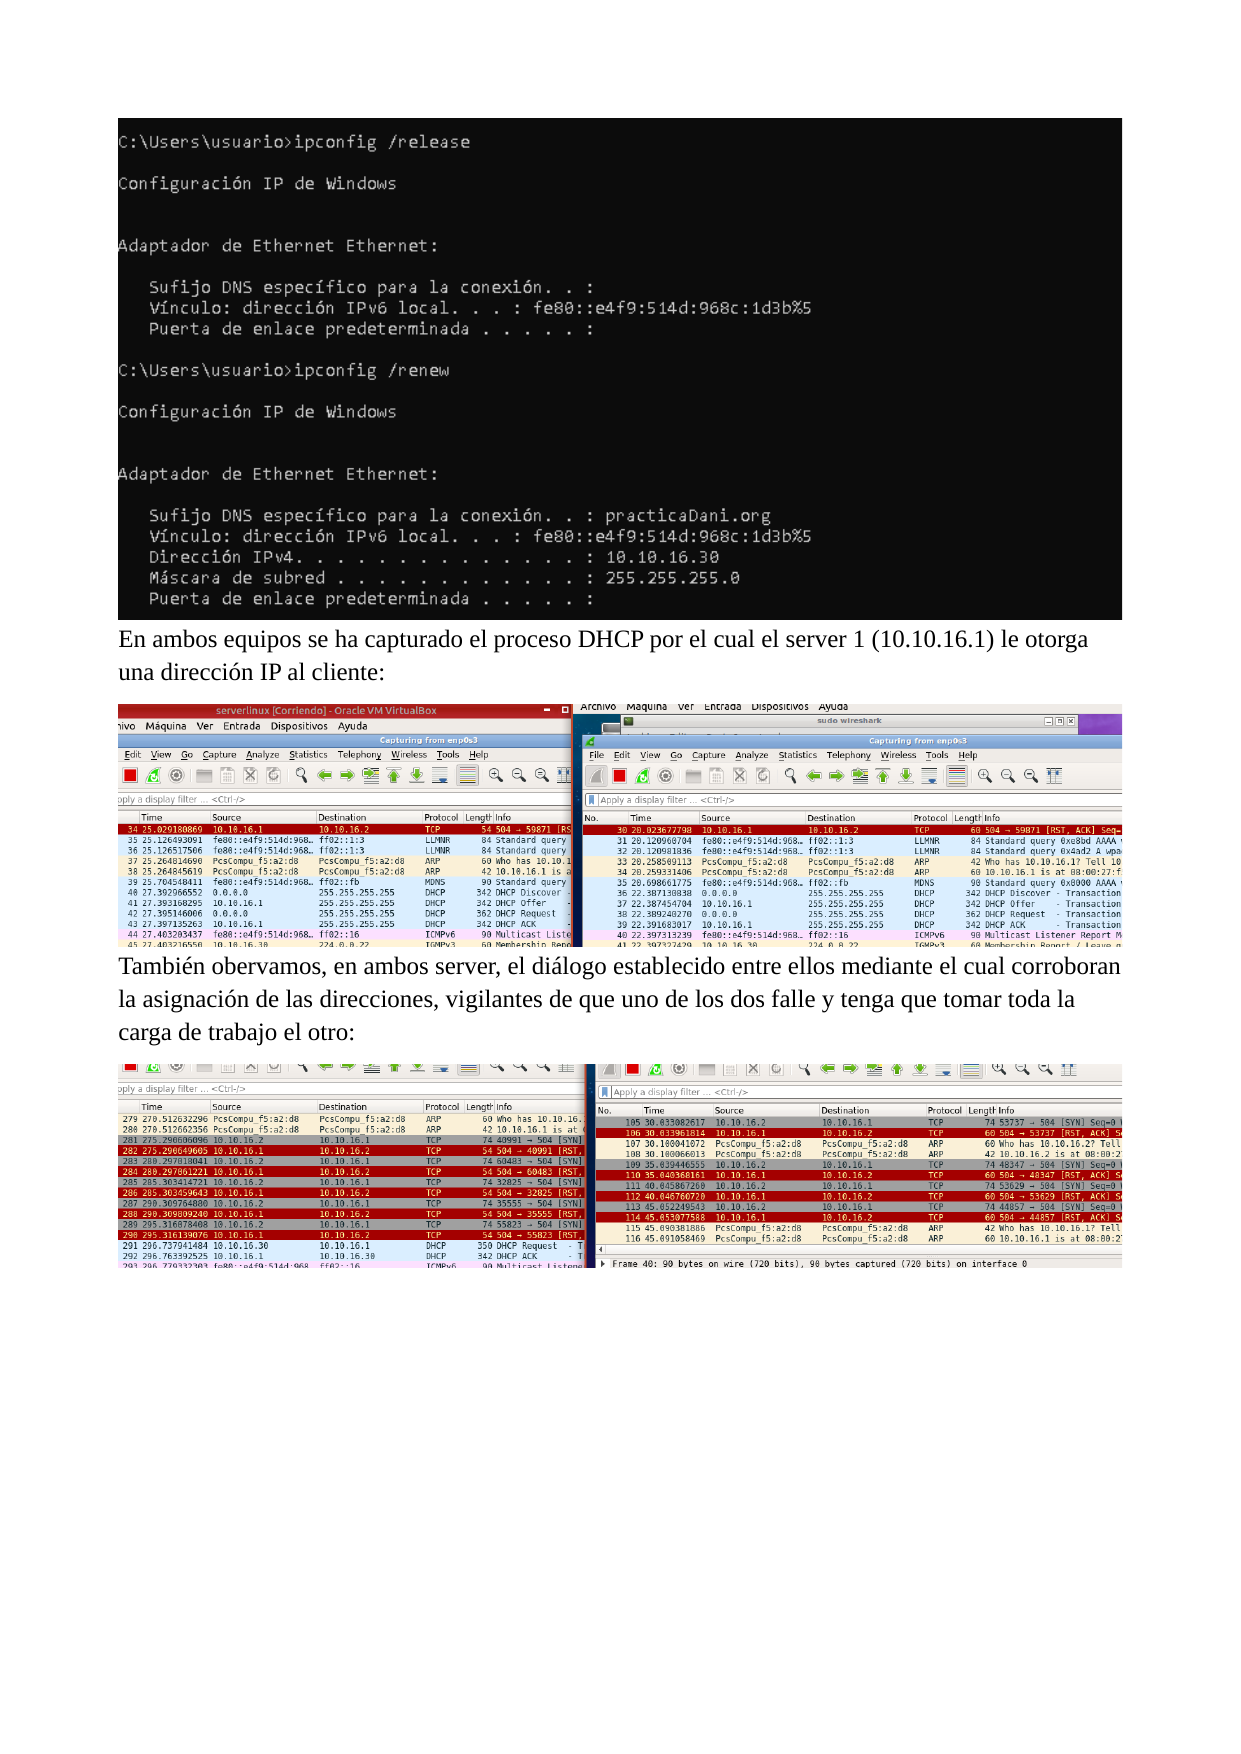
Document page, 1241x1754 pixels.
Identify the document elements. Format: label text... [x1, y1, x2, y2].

text En ambos equipos se ha capturado el proceso DHCP por el cual el server 1 (10.10.16.1) le otorga una dirección IP al cliente: [118, 620, 1122, 685]
picture [118, 704, 1123, 947]
picture [118, 1064, 1123, 1268]
picture [118, 118, 1123, 620]
text También obervamos, en ambos server, el diálogo establecido entre ellos mediante el cual corroboran la asignación de las direcciones, vigilantes de que uno de los dos falle y tenga que tomar toda la carga de trabajo el otro: [118, 947, 1122, 1046]
